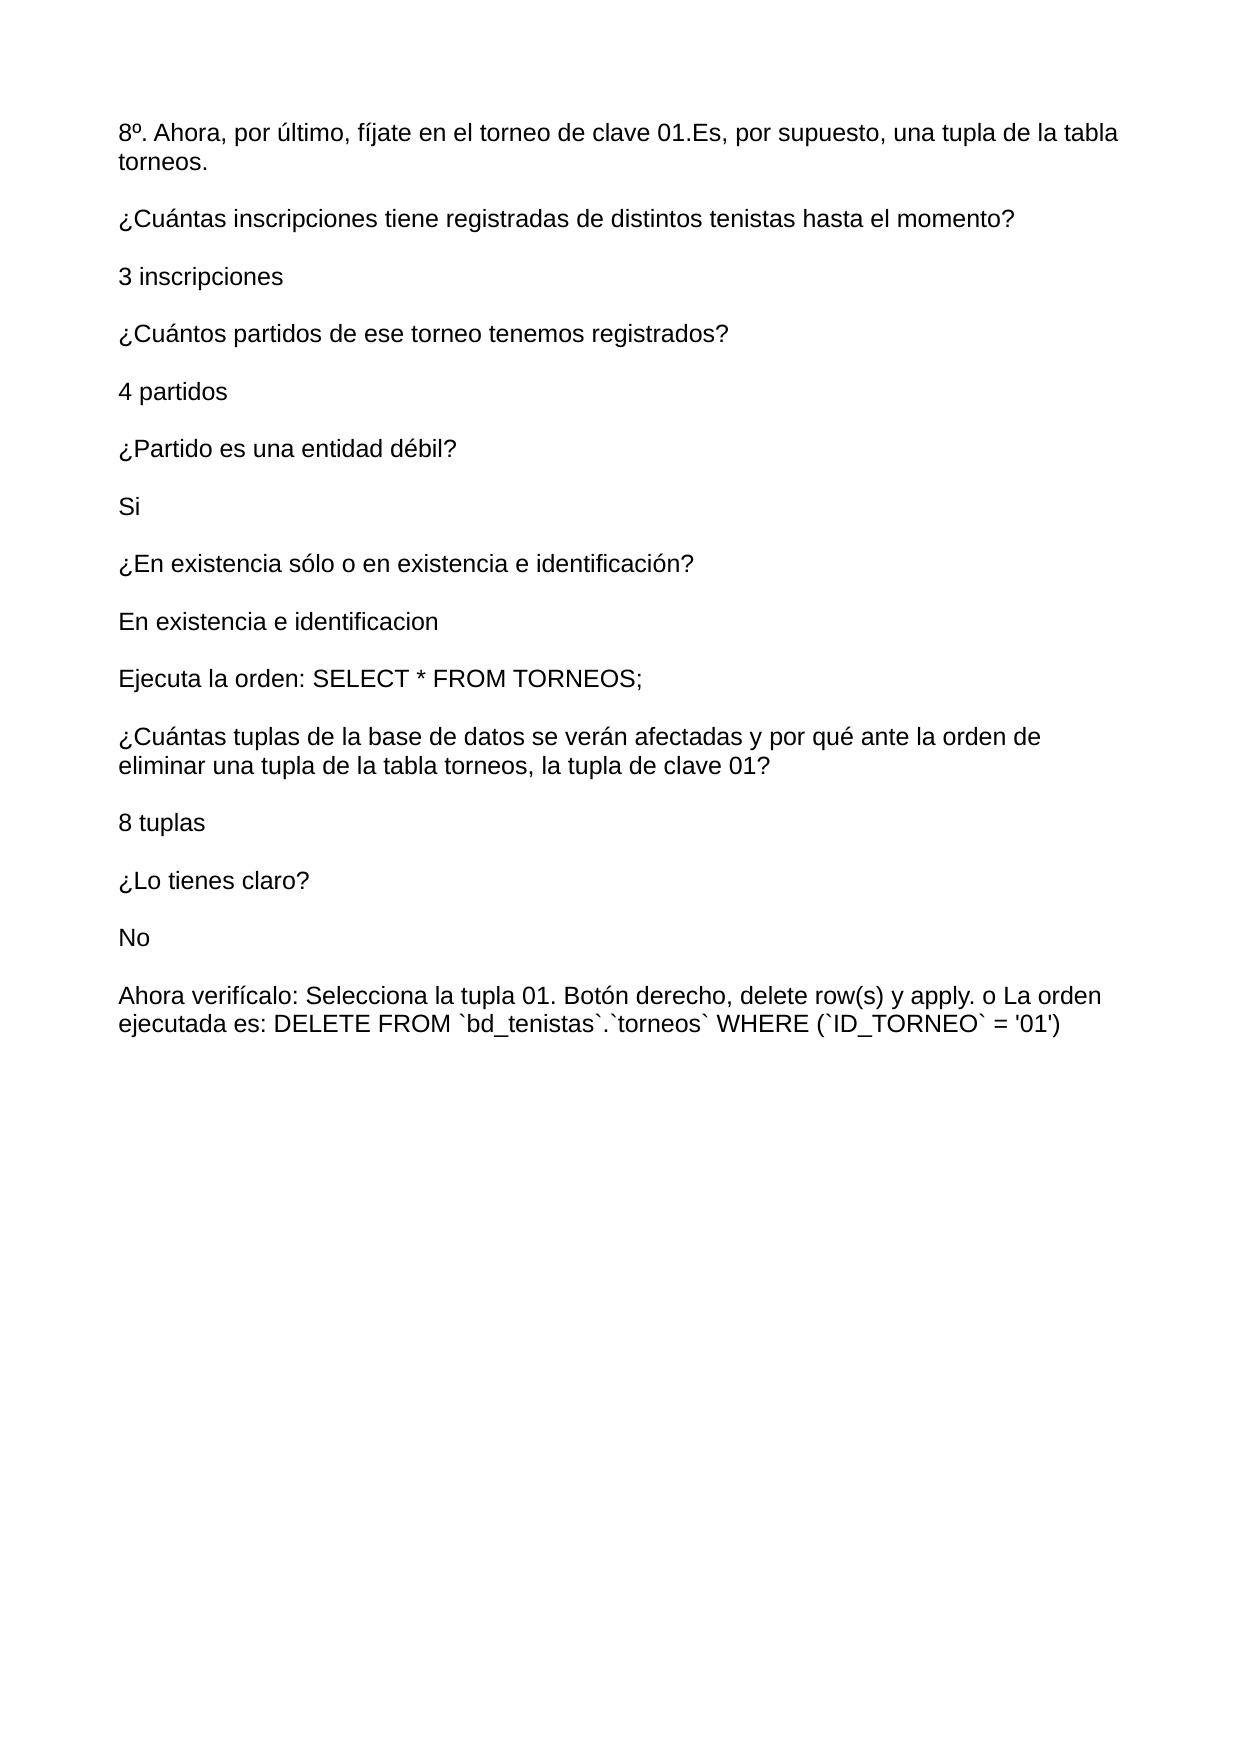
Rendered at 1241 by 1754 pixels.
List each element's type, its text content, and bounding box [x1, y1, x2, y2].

text ¿Cuántas inscripciones tiene registradas de distintos tenistas hasta el momento? [118, 204, 1122, 233]
text ¿Partido es una entidad débil? [118, 434, 1122, 463]
text 8º. Ahora, por último, fíjate en el torneo de clave 01.Es, por supuesto, una tupla de la tabla torneos. [118, 118, 1122, 176]
text ¿Lo tienes claro? [118, 866, 1122, 894]
text En existencia e identificacion [118, 607, 1122, 636]
text ¿Cuántas tuplas de la base de datos se verán afectadas y por qué ante la orden de eliminar una tupla de la tabla torneos, la tupla de clave 01? [118, 722, 1122, 779]
text Ejecuta la orden: SELECT * FROM TORNEOS; [118, 664, 1122, 693]
text Si [118, 492, 1122, 521]
text No [118, 923, 1122, 952]
text 3 inscripciones [118, 262, 1122, 291]
text Ahora verifícalo: Selecciona la tupla 01. Botón derecho, delete row(s) y apply. o La orden ejecutada es: DELETE FROM `bd_tenistas`.`torneos` WHERE (`ID_TORNEO` = '01') [118, 981, 1122, 1038]
text ¿En existencia sólo o en existencia e identificación? [118, 549, 1122, 578]
text ¿Cuántos partidos de ese torneo tenemos registrados? [118, 319, 1122, 348]
text 8 tuplas [118, 808, 1122, 837]
text 4 partidos [118, 377, 1122, 406]
